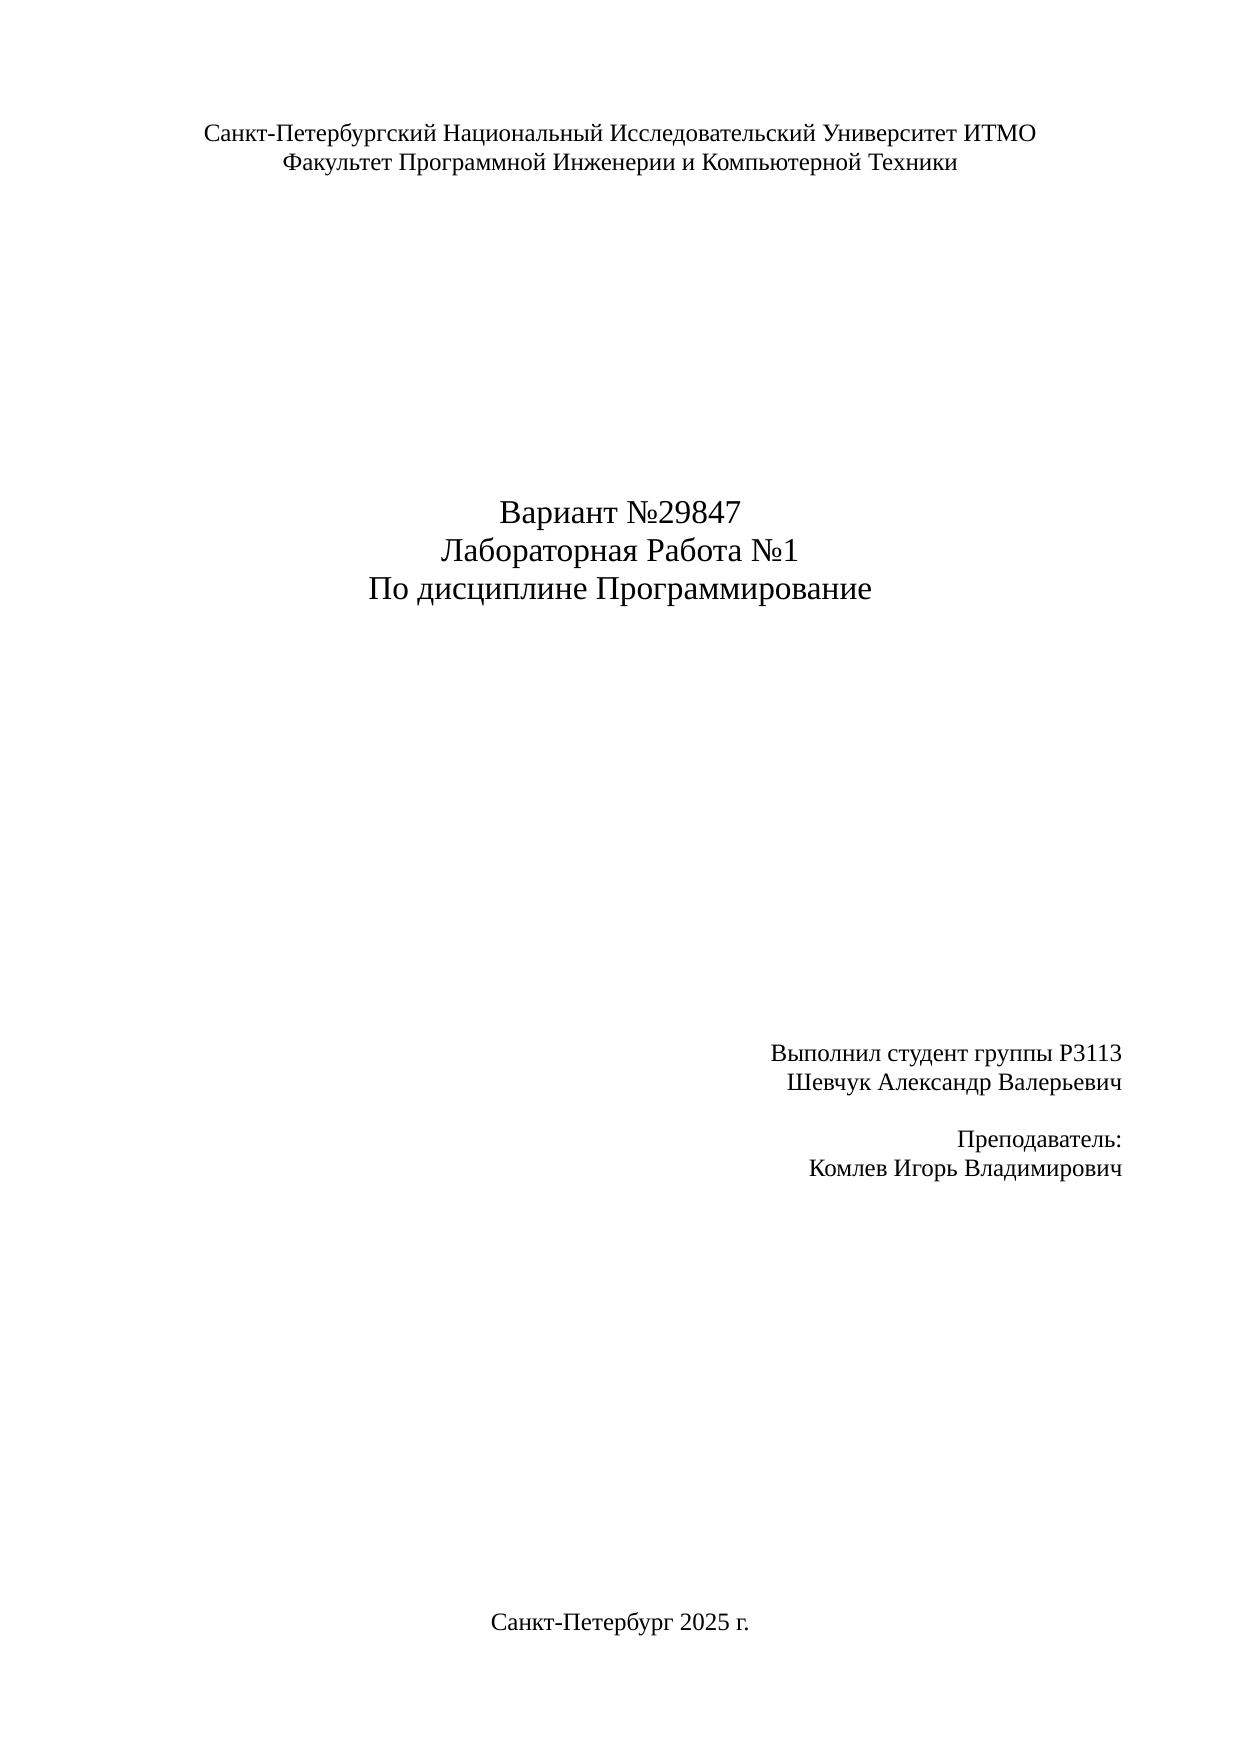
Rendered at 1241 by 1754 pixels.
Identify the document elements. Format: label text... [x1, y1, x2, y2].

text Преподаватель: [118, 1124, 1122, 1153]
text Санкт-Петербургский Национальный Исследовательский Университет ИТМО [118, 118, 1122, 147]
text По дисциплине Программирование [118, 568, 1122, 607]
text Шевчук Александр Валерьевич [118, 1067, 1122, 1096]
text Факультет Программной Инженерии и Компьютерной Техники [118, 147, 1122, 176]
text Выполнил студент группы P3113 [118, 1038, 1122, 1067]
text Вариант №29847 [118, 492, 1122, 530]
text Комлев Игорь Владимирович [118, 1153, 1122, 1182]
text Лабораторная Работа №1 [118, 530, 1122, 568]
